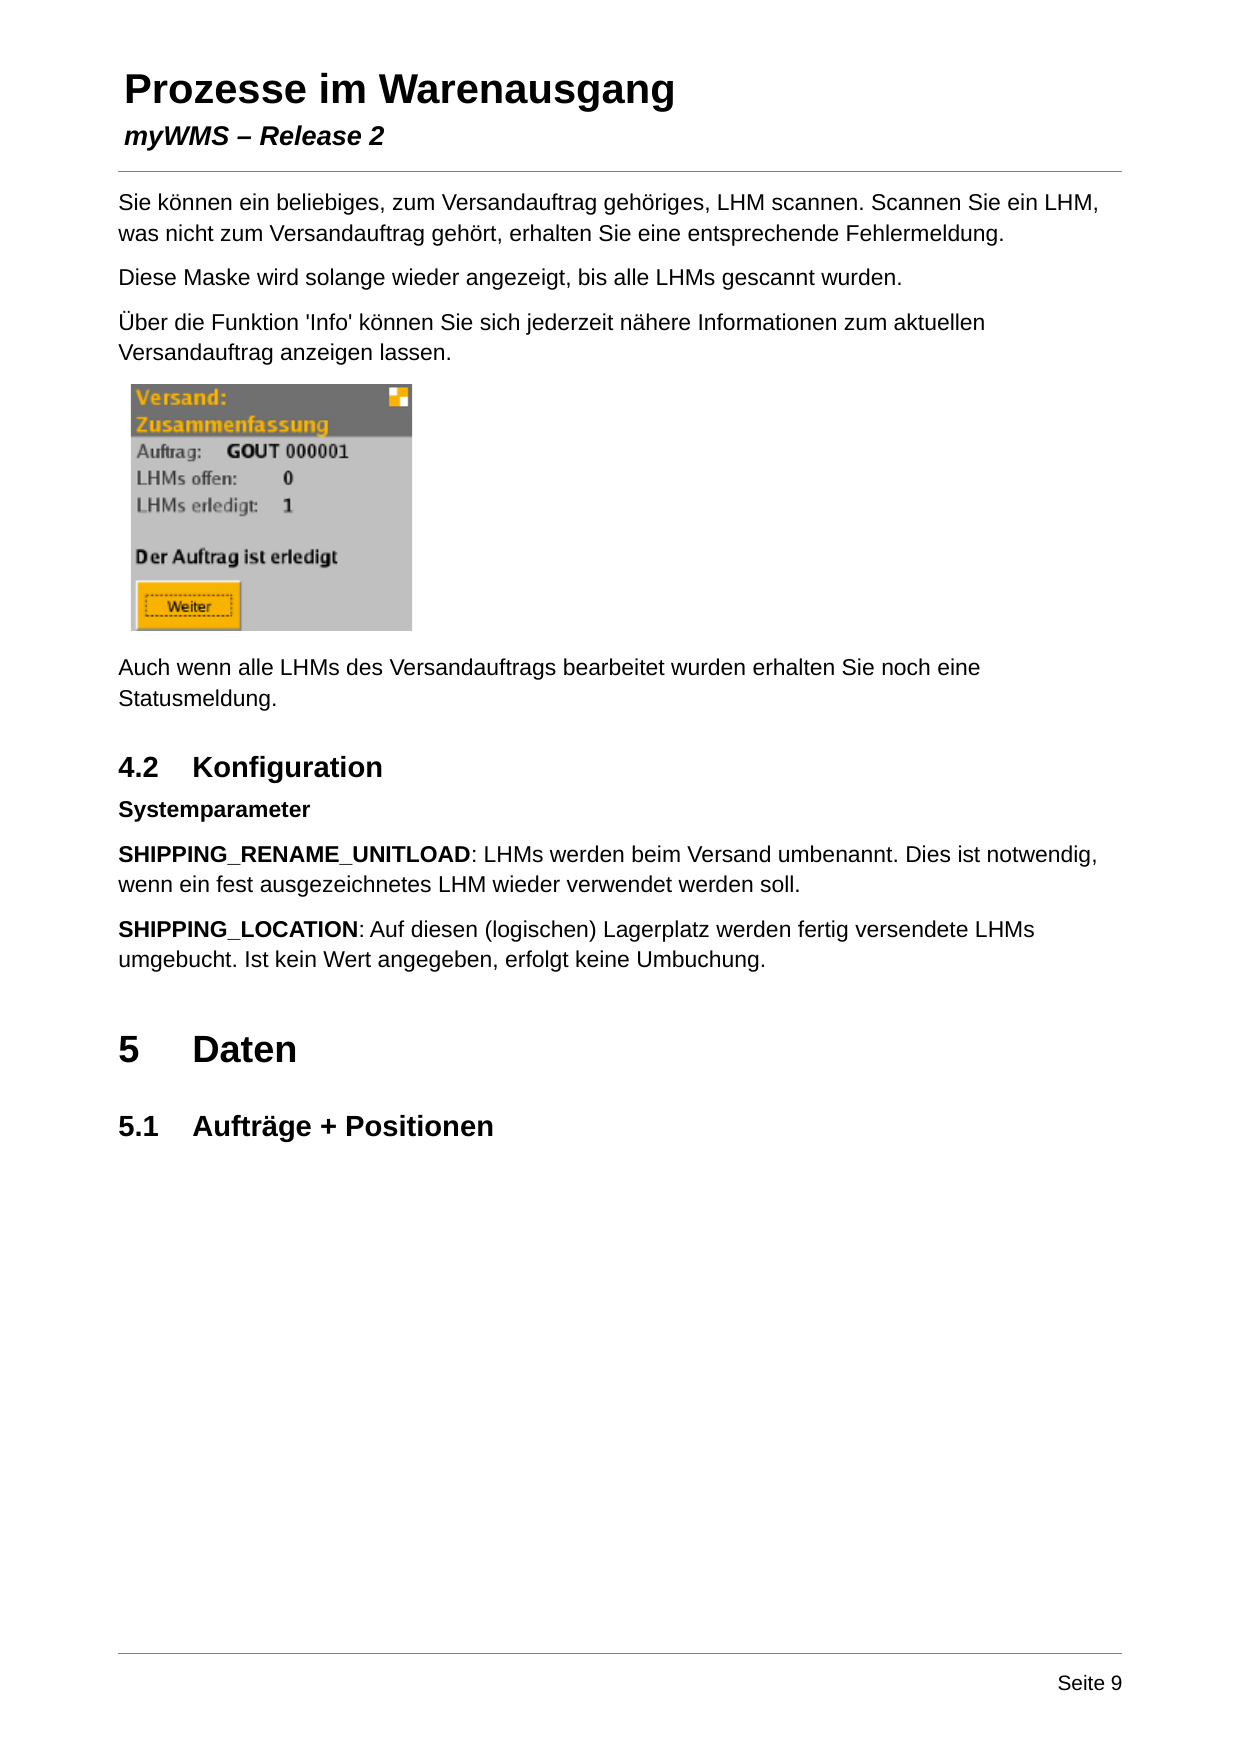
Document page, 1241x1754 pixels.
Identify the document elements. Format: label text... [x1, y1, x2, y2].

text Systemparameter [118, 796, 1122, 822]
text SHIPPING_LOCATION: Auf diesen (logischen) Lagerplatz werden fertig versendete LHMs umgebucht. Ist kein Wert angegeben, erfolgt keine Umbuchung. [118, 916, 1122, 972]
text Diese Maske wird solange wieder angezeigt, bis alle LHMs gescannt wurden. [118, 264, 1122, 291]
picture [130, 384, 413, 631]
text Sie können ein beliebiges, zum Versandauftrag gehöriges, LHM scannen. Scannen Sie ein LHM, was nicht zum Versandauftrag gehört, erhalten Sie eine entsprechende Fehlermeldung. [118, 189, 1122, 246]
text Über die Funktion 'Info' können Sie sich jederzeit nähere Informationen zum aktuellen Versandauftrag anzeigen lassen. [118, 309, 1122, 366]
text Auch wenn alle LHMs des Versandauftrags bearbeitet wurden erhalten Sie noch eine Statusmeldung. [118, 654, 1122, 711]
text SHIPPING_RENAME_UNITLOAD: LHMs werden beim Versand umbenannt. Dies ist notwendig, wenn ein fest ausgezeichnetes LHM wieder verwendet werden soll. [118, 841, 1122, 897]
subtitle Aufträge + Positionen [118, 1108, 1122, 1142]
subtitle Konfiguration [118, 750, 1122, 784]
subtitle Daten [118, 1026, 1122, 1070]
